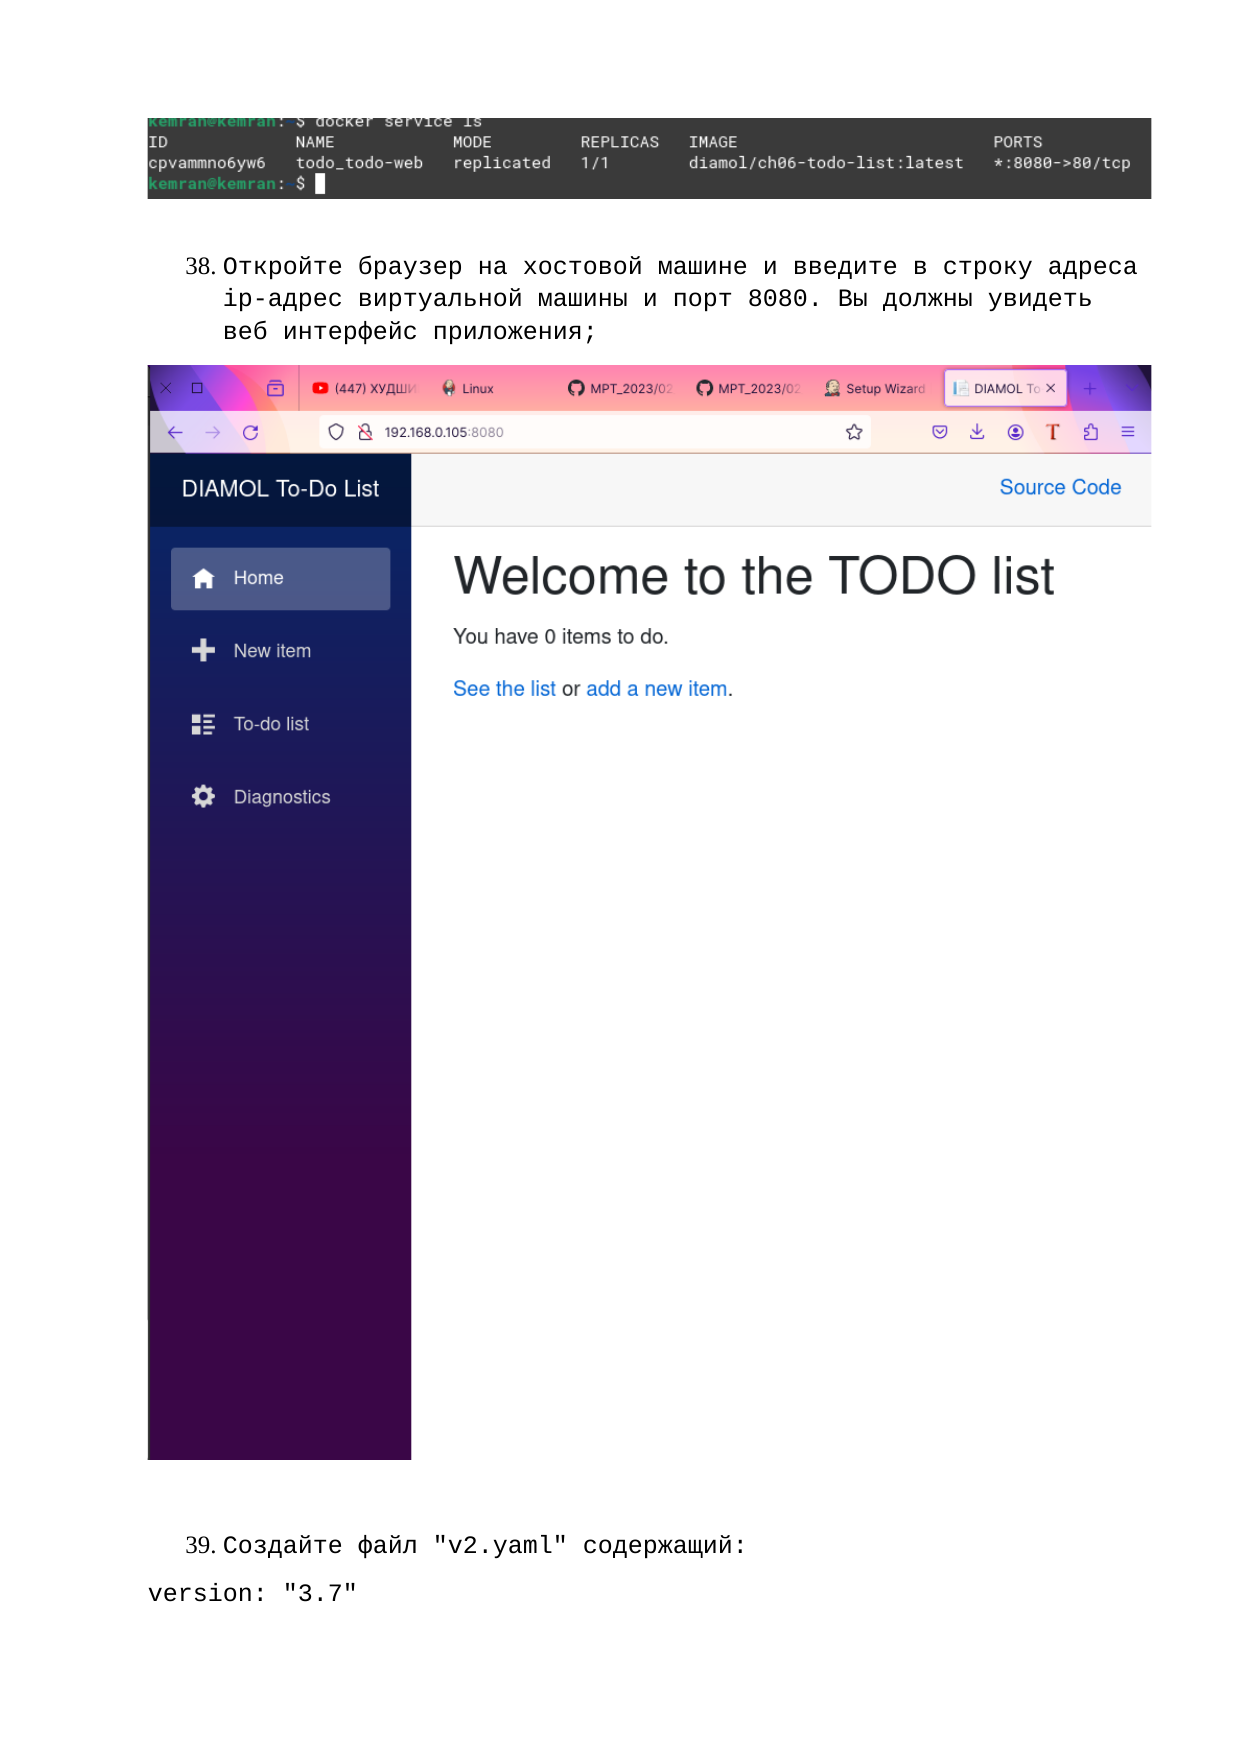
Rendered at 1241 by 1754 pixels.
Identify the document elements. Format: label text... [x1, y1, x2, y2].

list Создайте файл "v2.yaml" содержащий: [185, 1531, 1152, 1561]
picture [147, 118, 1152, 199]
picture [147, 365, 1152, 1460]
list Откройте браузер на хостовой машине и введите в строку адреса ip-адрес виртуальной машины и порт 8080. Вы должны увидеть веб интерфейс приложения; [185, 251, 1152, 347]
text version: "3.7" [148, 1581, 1152, 1609]
